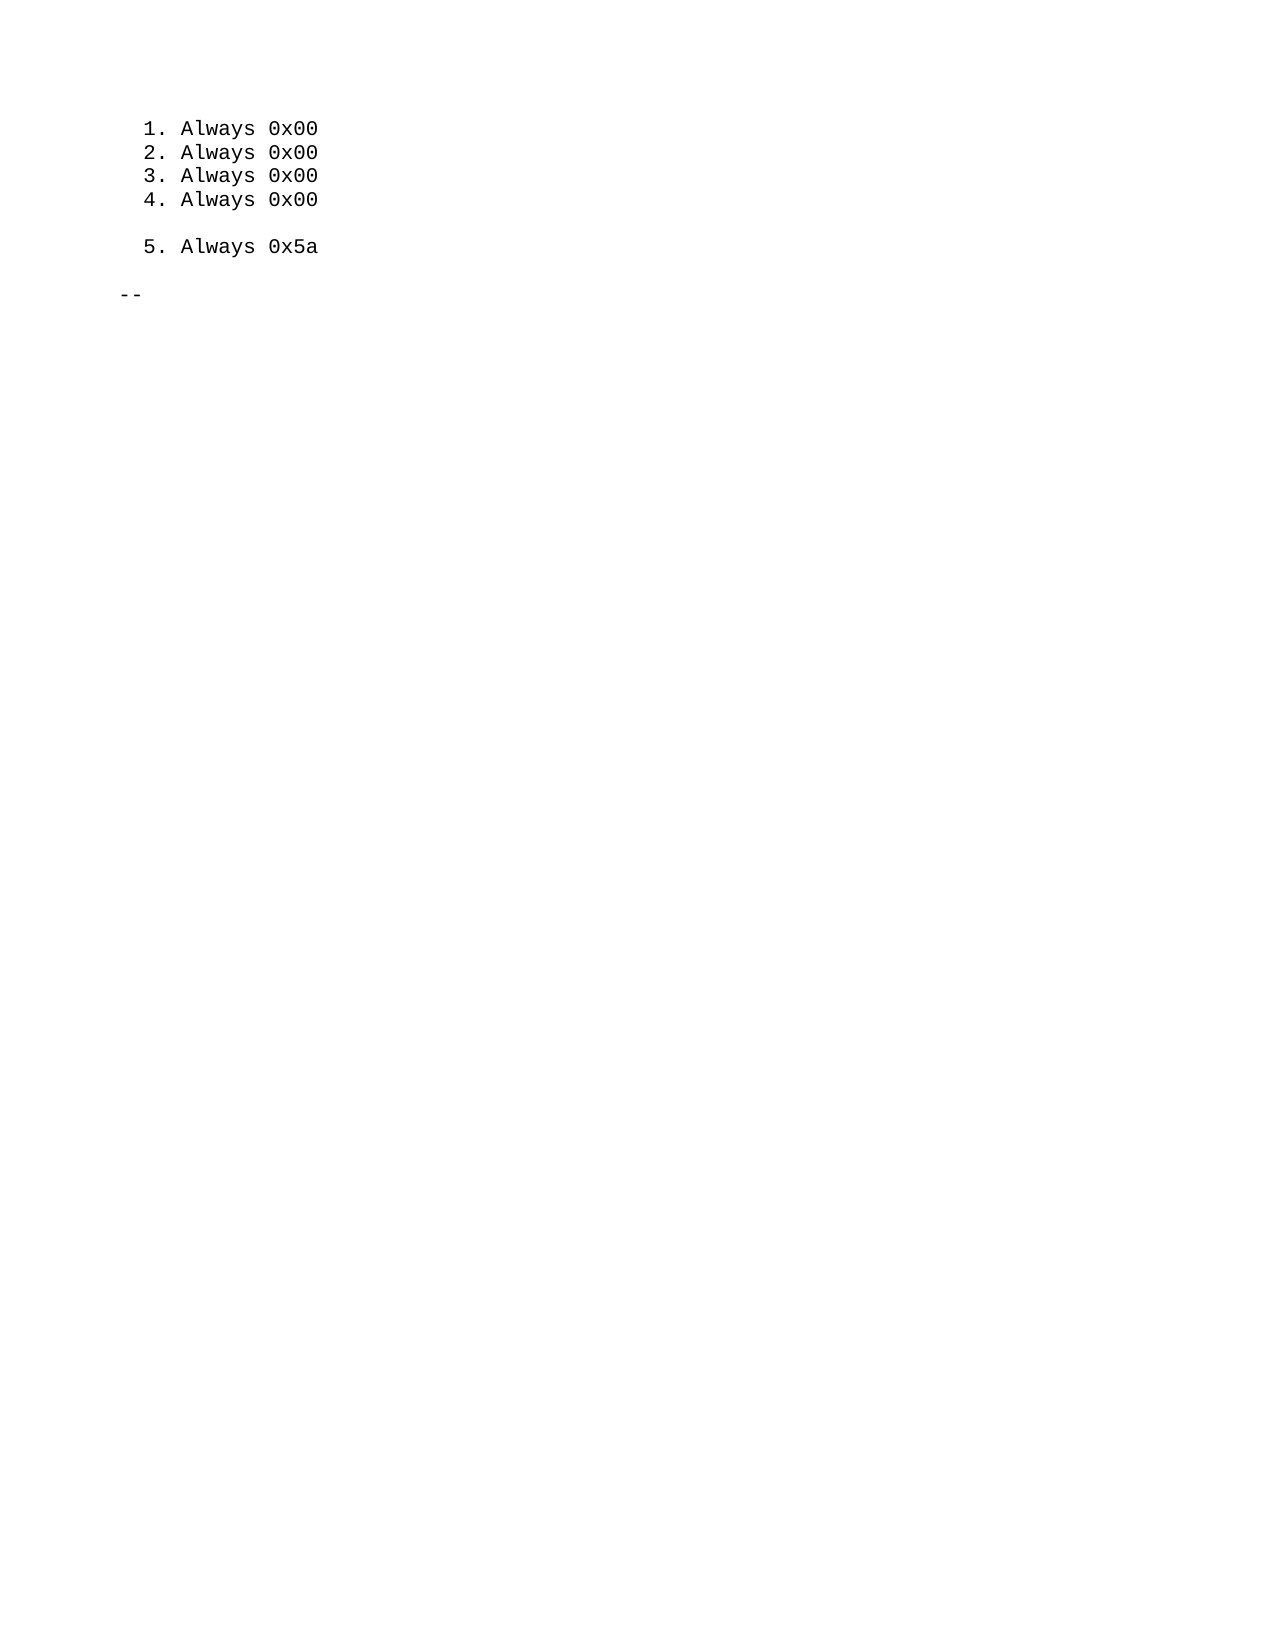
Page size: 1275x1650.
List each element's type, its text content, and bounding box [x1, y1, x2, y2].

text 1. Always 0x00 2. Always 0x00 3. Always 0x00 4. Always 0x00 [118, 118, 1157, 236]
text 5. Always 0x5a -- [118, 236, 1157, 307]
